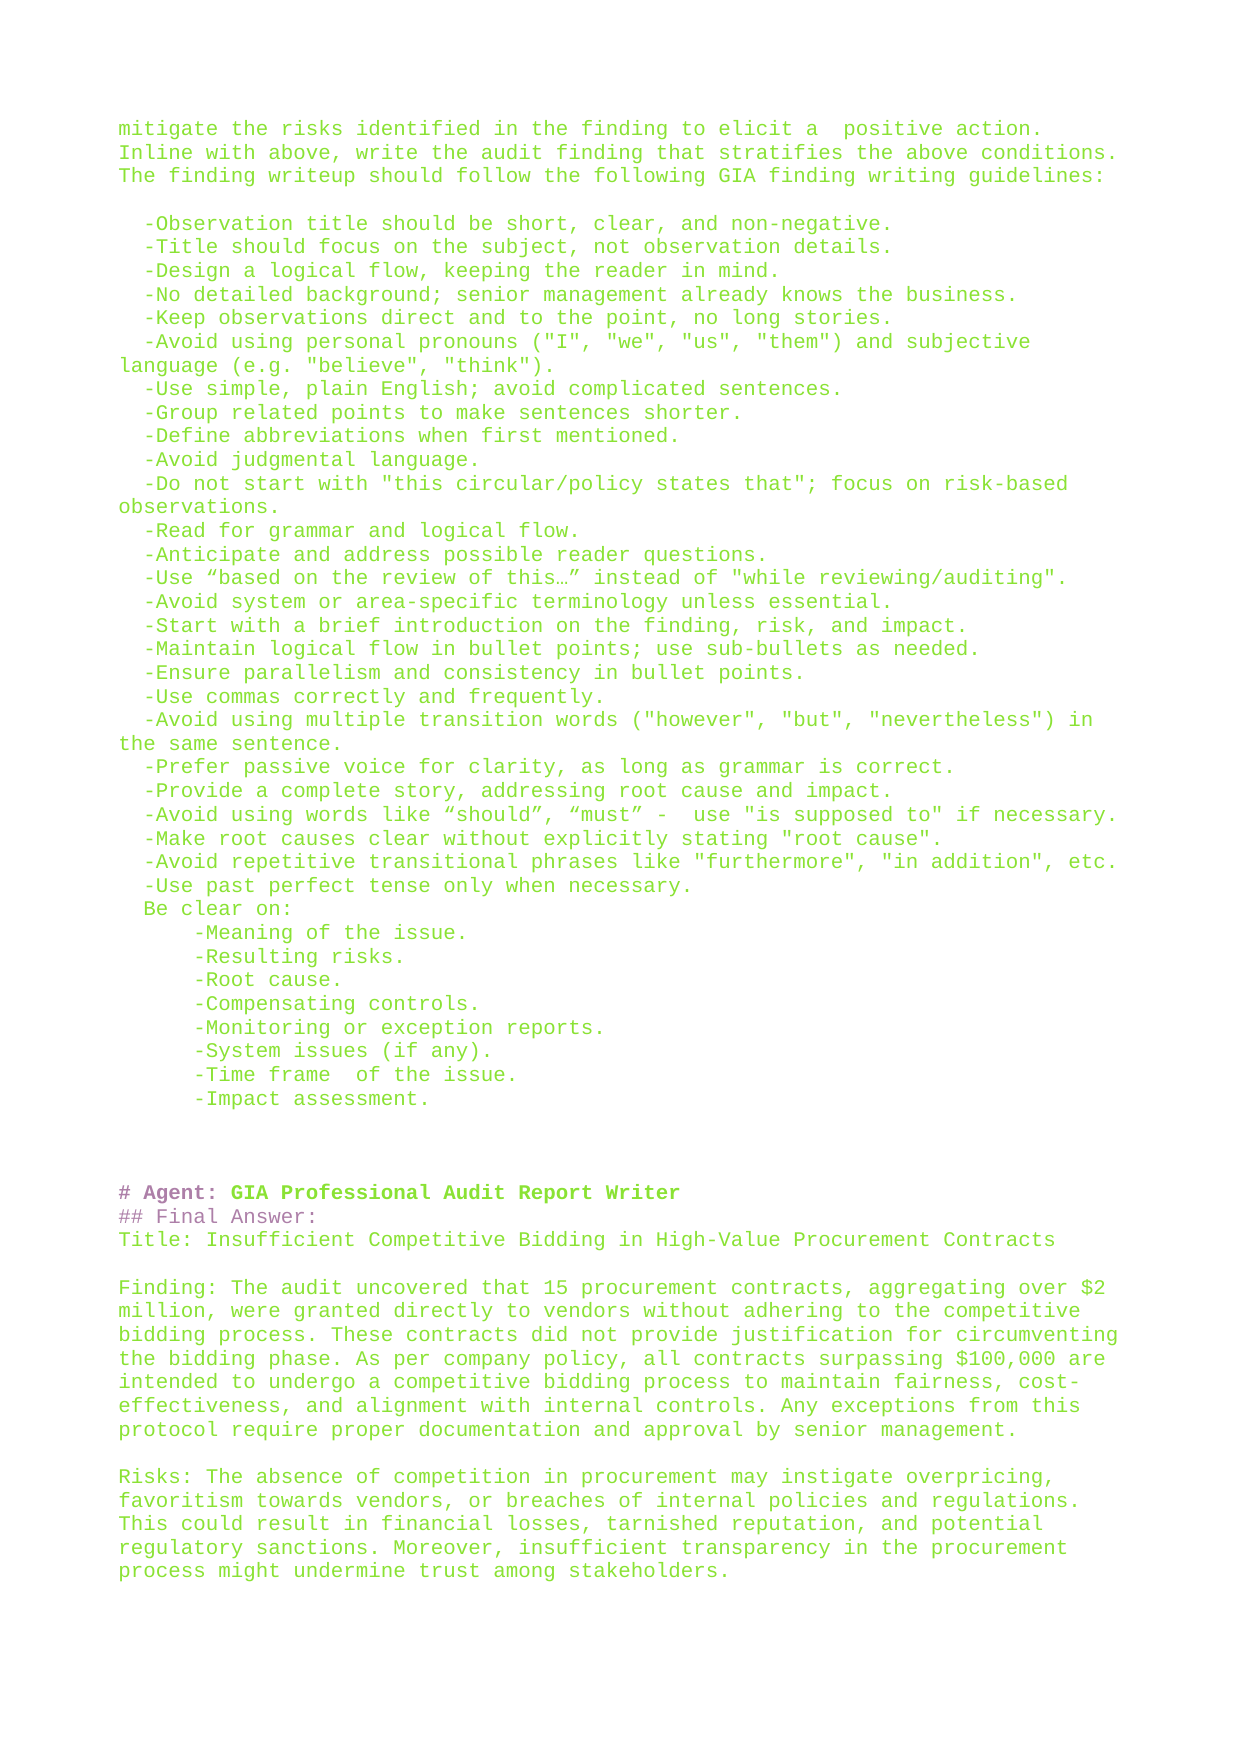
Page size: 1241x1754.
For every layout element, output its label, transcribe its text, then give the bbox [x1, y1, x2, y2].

text -Ensure parallelism and consistency in bullet points. [118, 662, 1122, 686]
text mitigate the risks identified in the finding to elicit a positive action. Inline with above, write the audit finding that stratifies the above conditions. [118, 118, 1122, 165]
text -Avoid system or area-specific terminology unless essential. [118, 591, 1122, 615]
text # Agent: GIA Professional Audit Report Writer [118, 1182, 1122, 1206]
text Risks: The absence of competition in procurement may instigate overpricing, favoritism towards vendors, or breaches of internal policies and regulations. This could result in financial losses, tarnished reputation, and potential regulatory sanctions. Moreover, insufficient transparency in the procurement process might undermine trust among stakeholders. [118, 1466, 1122, 1584]
text -Resulting risks. [118, 946, 1122, 969]
text -No detailed background; senior management already knows the business. [118, 284, 1122, 307]
text -Use commas correctly and frequently. [118, 686, 1122, 709]
text -Avoid judgmental language. [118, 449, 1122, 473]
text The finding writeup should follow the following GIA finding writing guidelines: [118, 165, 1122, 189]
text -Design a logical flow, keeping the reader in mind. [118, 260, 1122, 284]
text -Monitoring or exception reports. [118, 1017, 1122, 1040]
text -Start with a brief introduction on the finding, risk, and impact. [118, 615, 1122, 638]
text Title: Insufficient Competitive Bidding in High-Value Procurement Contracts [118, 1229, 1122, 1253]
text -Impact assessment. [118, 1088, 1122, 1111]
text -Anticipate and address possible reader questions. [118, 544, 1122, 567]
text -Avoid repetitive transitional phrases like "furthermore", "in addition", etc. [118, 851, 1122, 875]
text -Group related points to make sentences shorter. [118, 402, 1122, 426]
text ## Final Answer: [118, 1206, 1122, 1229]
text -Make root causes clear without explicitly stating "root cause". [118, 827, 1122, 851]
text -Meaning of the issue. [118, 922, 1122, 946]
text -Use simple, plain English; avoid complicated sentences. [118, 378, 1122, 402]
text Be clear on: [118, 898, 1122, 922]
text -Compensating controls. [118, 993, 1122, 1017]
text -Avoid using multiple transition words ("however", "but", "nevertheless") in the same sentence. [118, 709, 1122, 757]
text -System issues (if any). [118, 1040, 1122, 1064]
text -Read for grammar and logical flow. [118, 520, 1122, 544]
text -Provide a complete story, addressing root cause and impact. [118, 780, 1122, 804]
text -Use past perfect tense only when necessary. [118, 875, 1122, 898]
text -Do not start with "this circular/policy states that"; focus on risk-based observations. [118, 473, 1122, 520]
text -Avoid using words like “should”, “must” - use "is supposed to" if necessary. [118, 804, 1122, 827]
text -Define abbreviations when first mentioned. [118, 426, 1122, 449]
text -Avoid using personal pronouns ("I", "we", "us", "them") and subjective language (e.g. "believe", "think"). [118, 331, 1122, 378]
text -Keep observations direct and to the point, no long stories. [118, 307, 1122, 331]
text -Title should focus on the subject, not observation details. [118, 236, 1122, 260]
text Finding: The audit uncovered that 15 procurement contracts, aggregating over $2 million, were granted directly to vendors without adhering to the competitive bidding process. These contracts did not provide justification for circumventing the bidding phase. As per company policy, all contracts surpassing $100,000 are intended to undergo a competitive bidding process to maintain fairness, cost-effectiveness, and alignment with internal controls. Any exceptions from this protocol require proper documentation and approval by senior management. [118, 1277, 1122, 1442]
text -Prefer passive voice for clarity, as long as grammar is correct. [118, 757, 1122, 780]
text -Time frame of the issue. [118, 1064, 1122, 1088]
text -Use “based on the review of this…” instead of "while reviewing/auditing". [118, 567, 1122, 591]
text -Maintain logical flow in bullet points; use sub-bullets as needed. [118, 638, 1122, 662]
text -Root cause. [118, 969, 1122, 993]
text -Observation title should be short, clear, and non-negative. [118, 213, 1122, 236]
